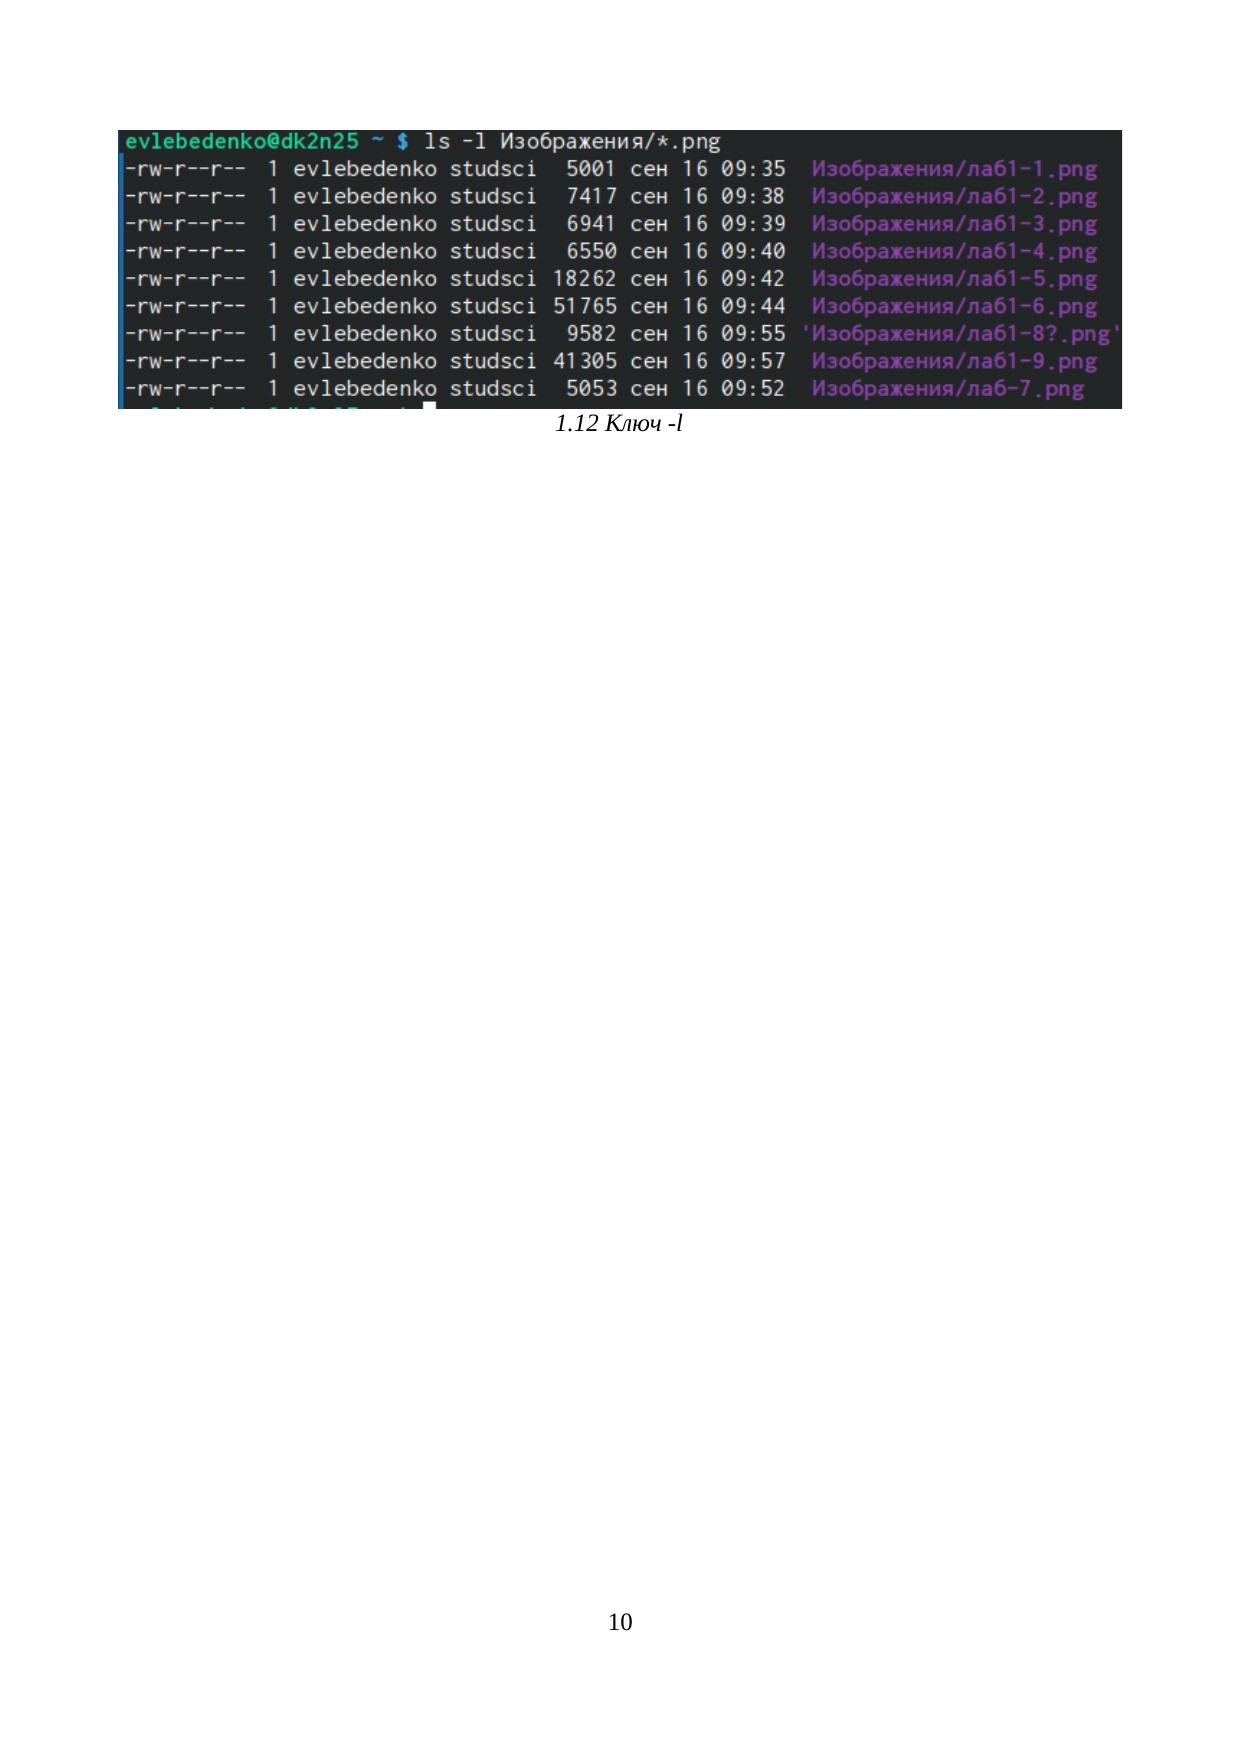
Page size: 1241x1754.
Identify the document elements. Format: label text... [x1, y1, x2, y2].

picture [118, 130, 1123, 409]
text 1.12 Ключ -l [118, 409, 1122, 437]
